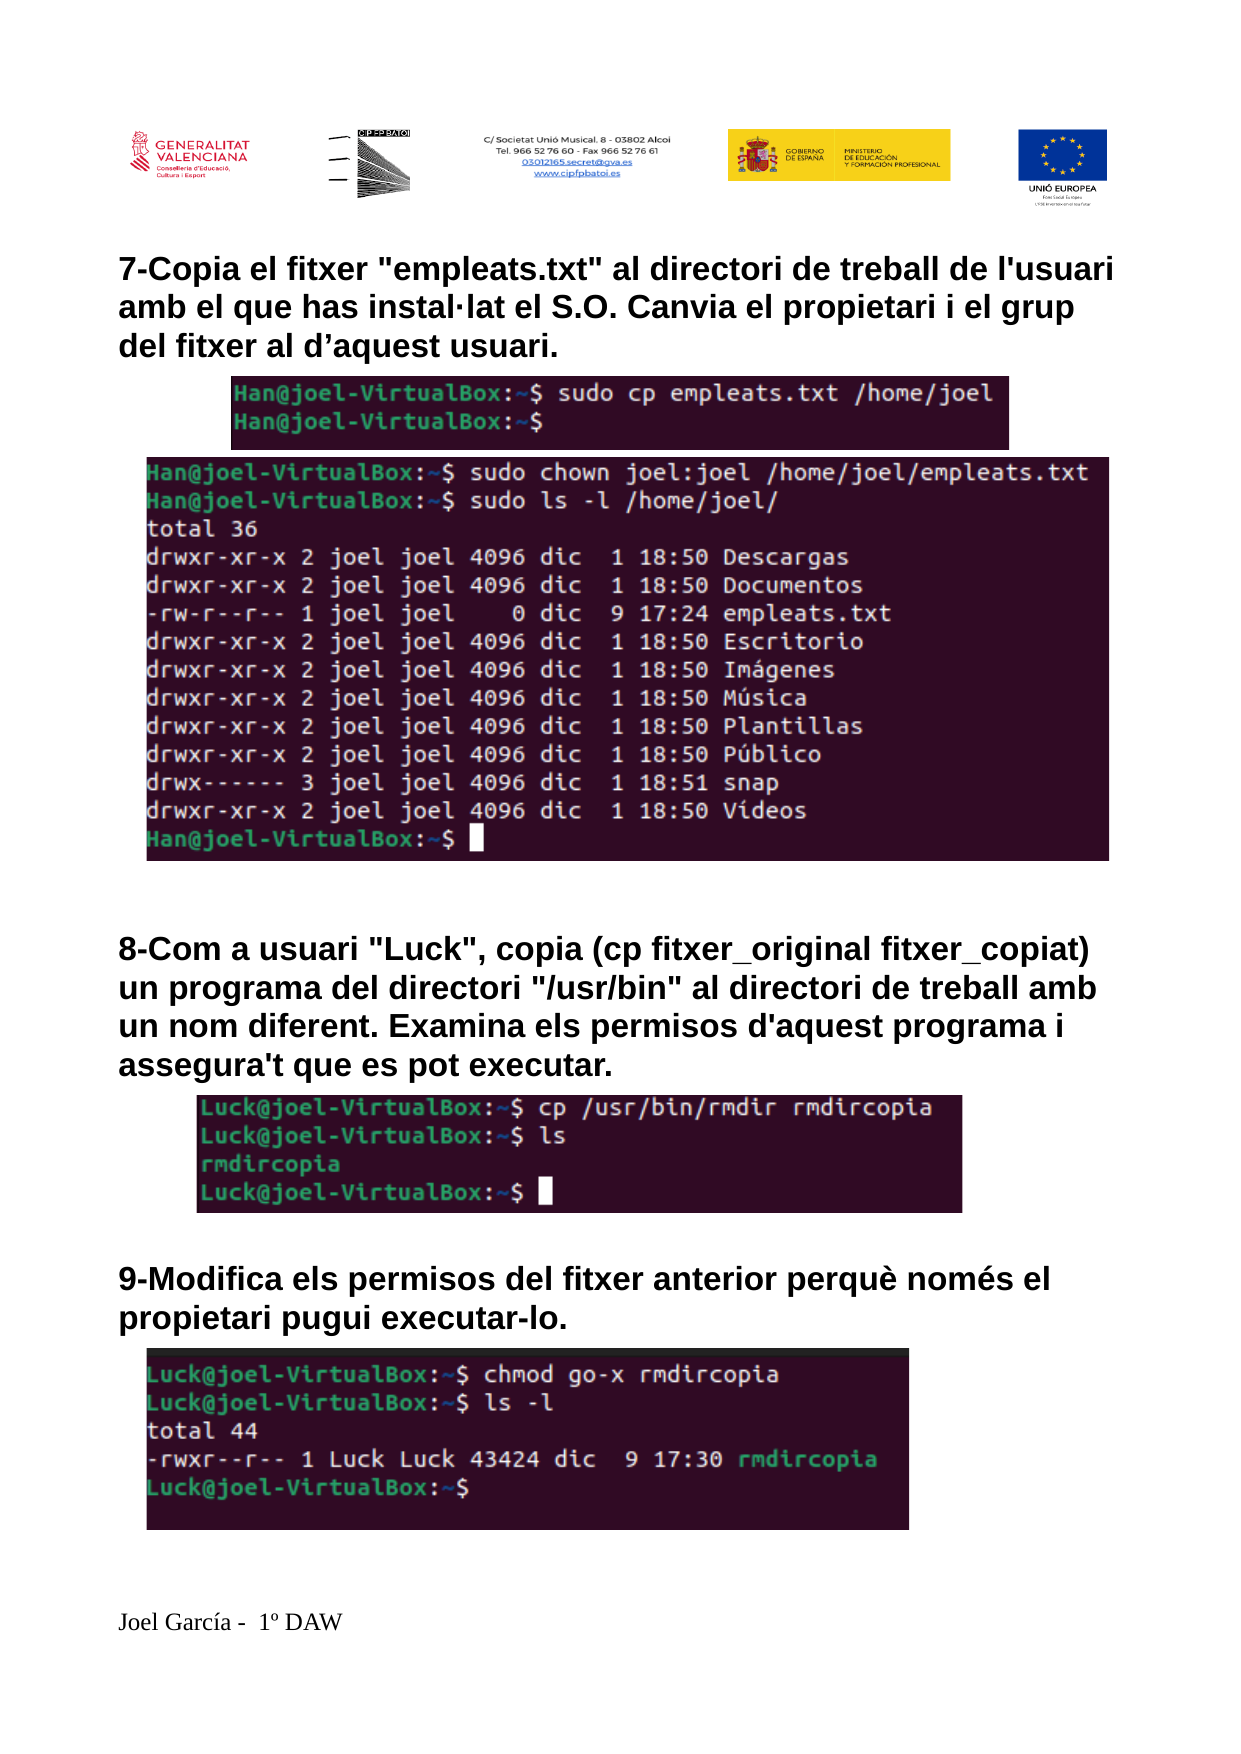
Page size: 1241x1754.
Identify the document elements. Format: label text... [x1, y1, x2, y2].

picture [146, 457, 1110, 861]
subtitle 9-Modifica els permisos del fitxer anterior perquè només el propietari pugui executar-lo. [118, 1259, 1122, 1336]
picture [196, 1095, 963, 1213]
subtitle 7-Copia el fitxer "empleats.txt" al directori de treball de l'usuari amb el que has instal·lat el S.O. Canvia el propietari i el grup del fitxer al d’aquest usuari. [118, 249, 1122, 364]
picture [146, 1348, 910, 1530]
picture [231, 376, 1010, 450]
picture [118, 118, 1118, 209]
subtitle 8-Com a usuari "Luck", copia (cp fitxer_original fitxer_copiat) un programa del directori "/usr/bin" al directori de treball amb un nom diferent. Examina els permisos d'aquest programa i assegura't que es pot executar. [118, 929, 1122, 1083]
